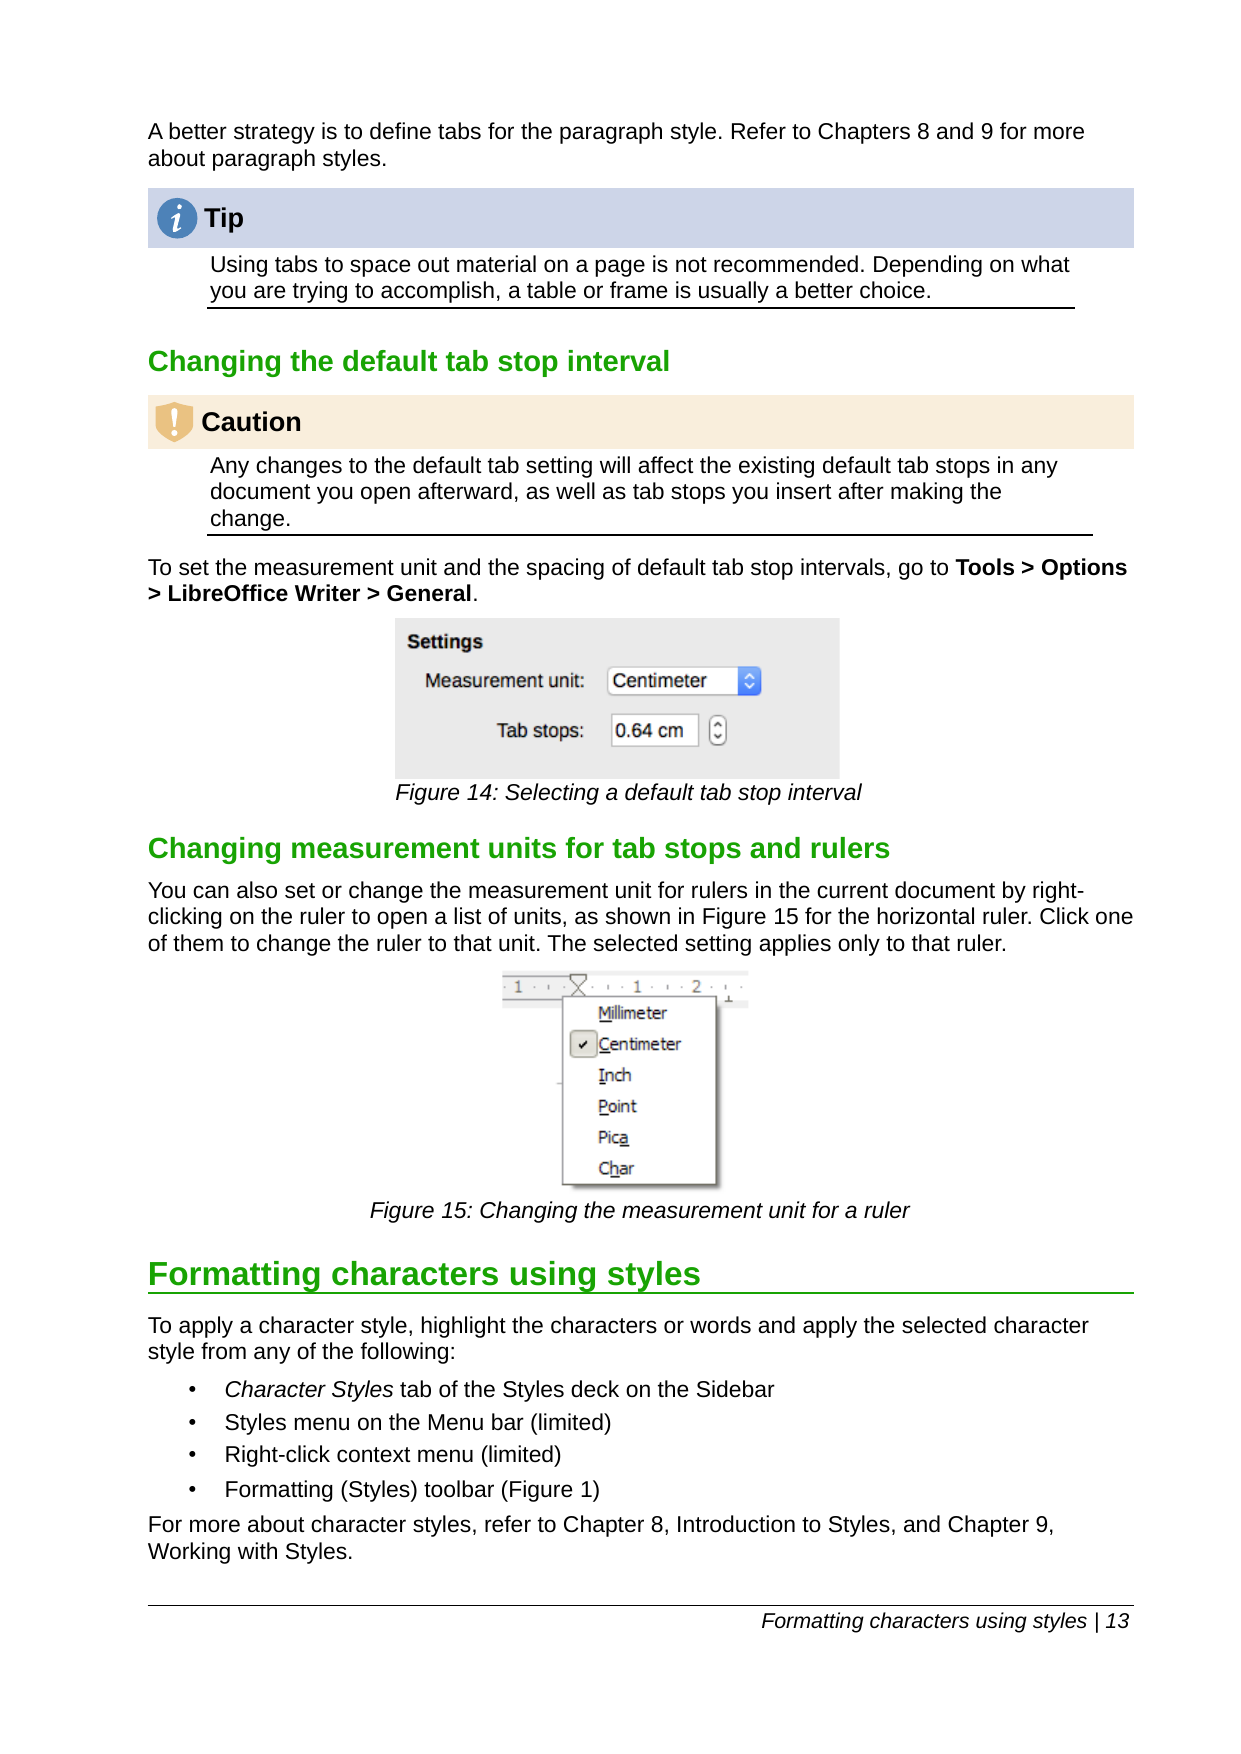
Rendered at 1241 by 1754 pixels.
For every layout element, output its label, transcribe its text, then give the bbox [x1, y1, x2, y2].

text Figure 15: Changing the measurement unit for a ruler [358, 968, 924, 1223]
picture [395, 618, 840, 779]
subtitle Changing the default tab stop interval [148, 344, 1134, 378]
list Formatting (Styles) toolbar (Figure 1) [185, 1473, 1134, 1506]
text For more about character styles, refer to Chapter 8, Introduction to Styles, and Chapter 9, Working with Styles. [148, 1511, 1134, 1564]
text To apply a character style, highlight the characters or words and apply the selected character style from any of the following: [148, 1312, 1134, 1365]
list Styles menu on the Menu bar (limited) [185, 1406, 1134, 1435]
text Any changes to the default tab setting will affect the existing default tab stops in any document you open afterward, as well as tab stops you insert after making the change. [207, 449, 1093, 534]
subtitle Tip [148, 188, 1134, 248]
text You can also set or change the measurement unit for rulers in the current document by right-clicking on the ruler to open a list of units, as shown in Figure 15 for the horizontal ruler. Click one of them to change the ruler to that unit. The selected setting applies only to that ruler. [148, 877, 1134, 956]
text A better strategy is to define tabs for the paragraph style. Refer to Chapters 8 and 9 for more about paragraph styles. [148, 118, 1134, 171]
text Figure 14: Selecting a default tab stop interval [395, 619, 886, 805]
subtitle Formatting characters using styles [148, 1254, 1134, 1292]
text To set the measurement unit and the spacing of default tab stop intervals, go to Tools > Options > LibreOffice Writer > General. [148, 554, 1134, 606]
picture [418, 968, 863, 1197]
text Using tabs to space out material on a page is not recommended. Depending on what you are trying to accomplish, a table or frame is usually a better choice. [207, 248, 1075, 307]
subtitle Changing measurement units for tab stops and rulers [148, 832, 1134, 865]
list Right-click context menu (limited) [185, 1438, 1134, 1467]
subtitle Caution [148, 395, 1134, 449]
list Character Styles tab of the Styles deck on the Sidebar [185, 1373, 1134, 1403]
